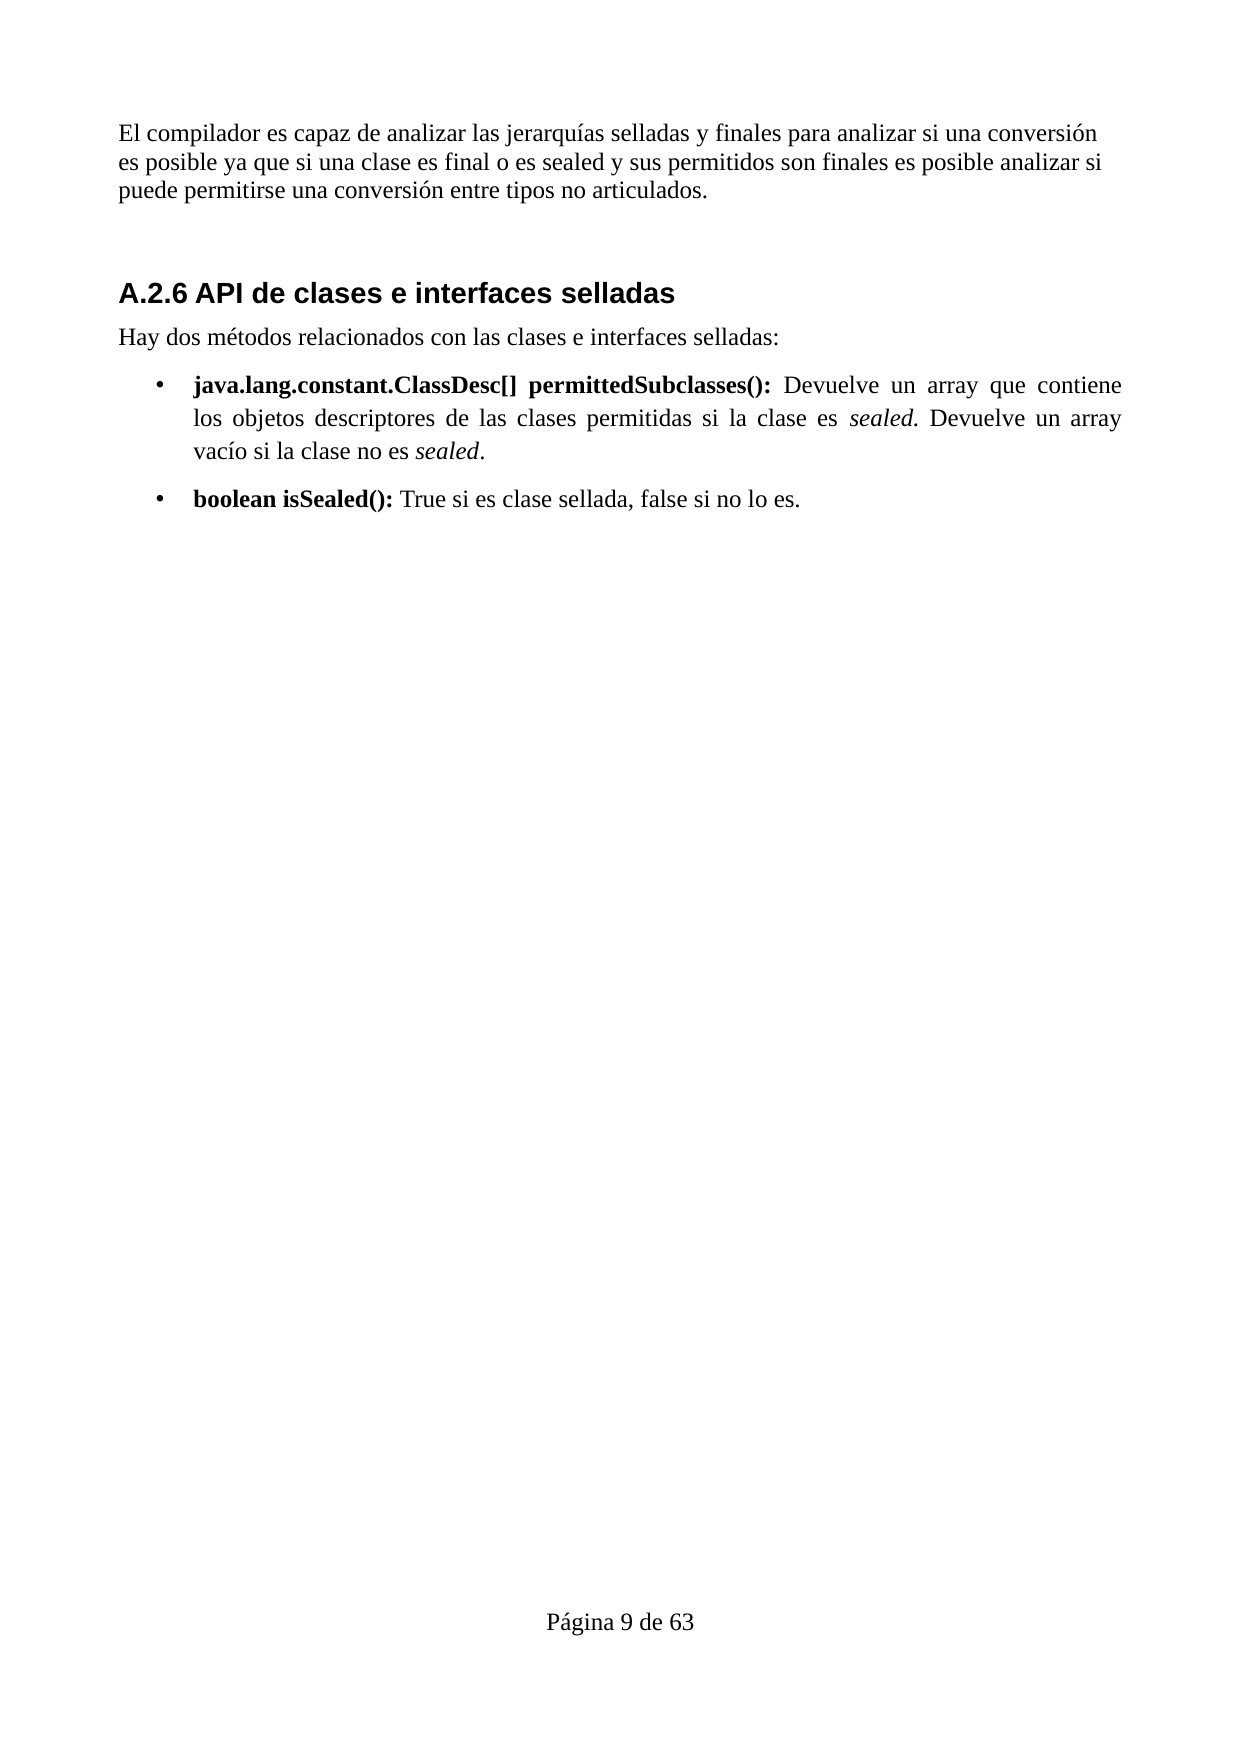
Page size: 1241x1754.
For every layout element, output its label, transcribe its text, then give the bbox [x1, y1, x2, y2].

list boolean isSealed(): True si es clase sellada, false si no lo es. [156, 484, 1122, 512]
list java.lang.constant.ClassDesc[] permittedSubclasses(): Devuelve un array que contiene los objetos descriptores de las clases permitidas si la clase es sealed. Devuelve un array vacío si la clase no es sealed. [156, 370, 1122, 465]
text El compilador es capaz de analizar las jerarquías selladas y finales para analizar si una conversión es posible ya que si una clase es final o es sealed y sus permitidos son finales es posible analizar si puede permitirse una conversión entre tipos no articulados. [118, 118, 1122, 204]
subtitle A.2.6 API de clases e interfaces selladas [118, 276, 1122, 310]
text Hay dos métodos relacionados con las clases e interfaces selladas: [118, 322, 1122, 351]
